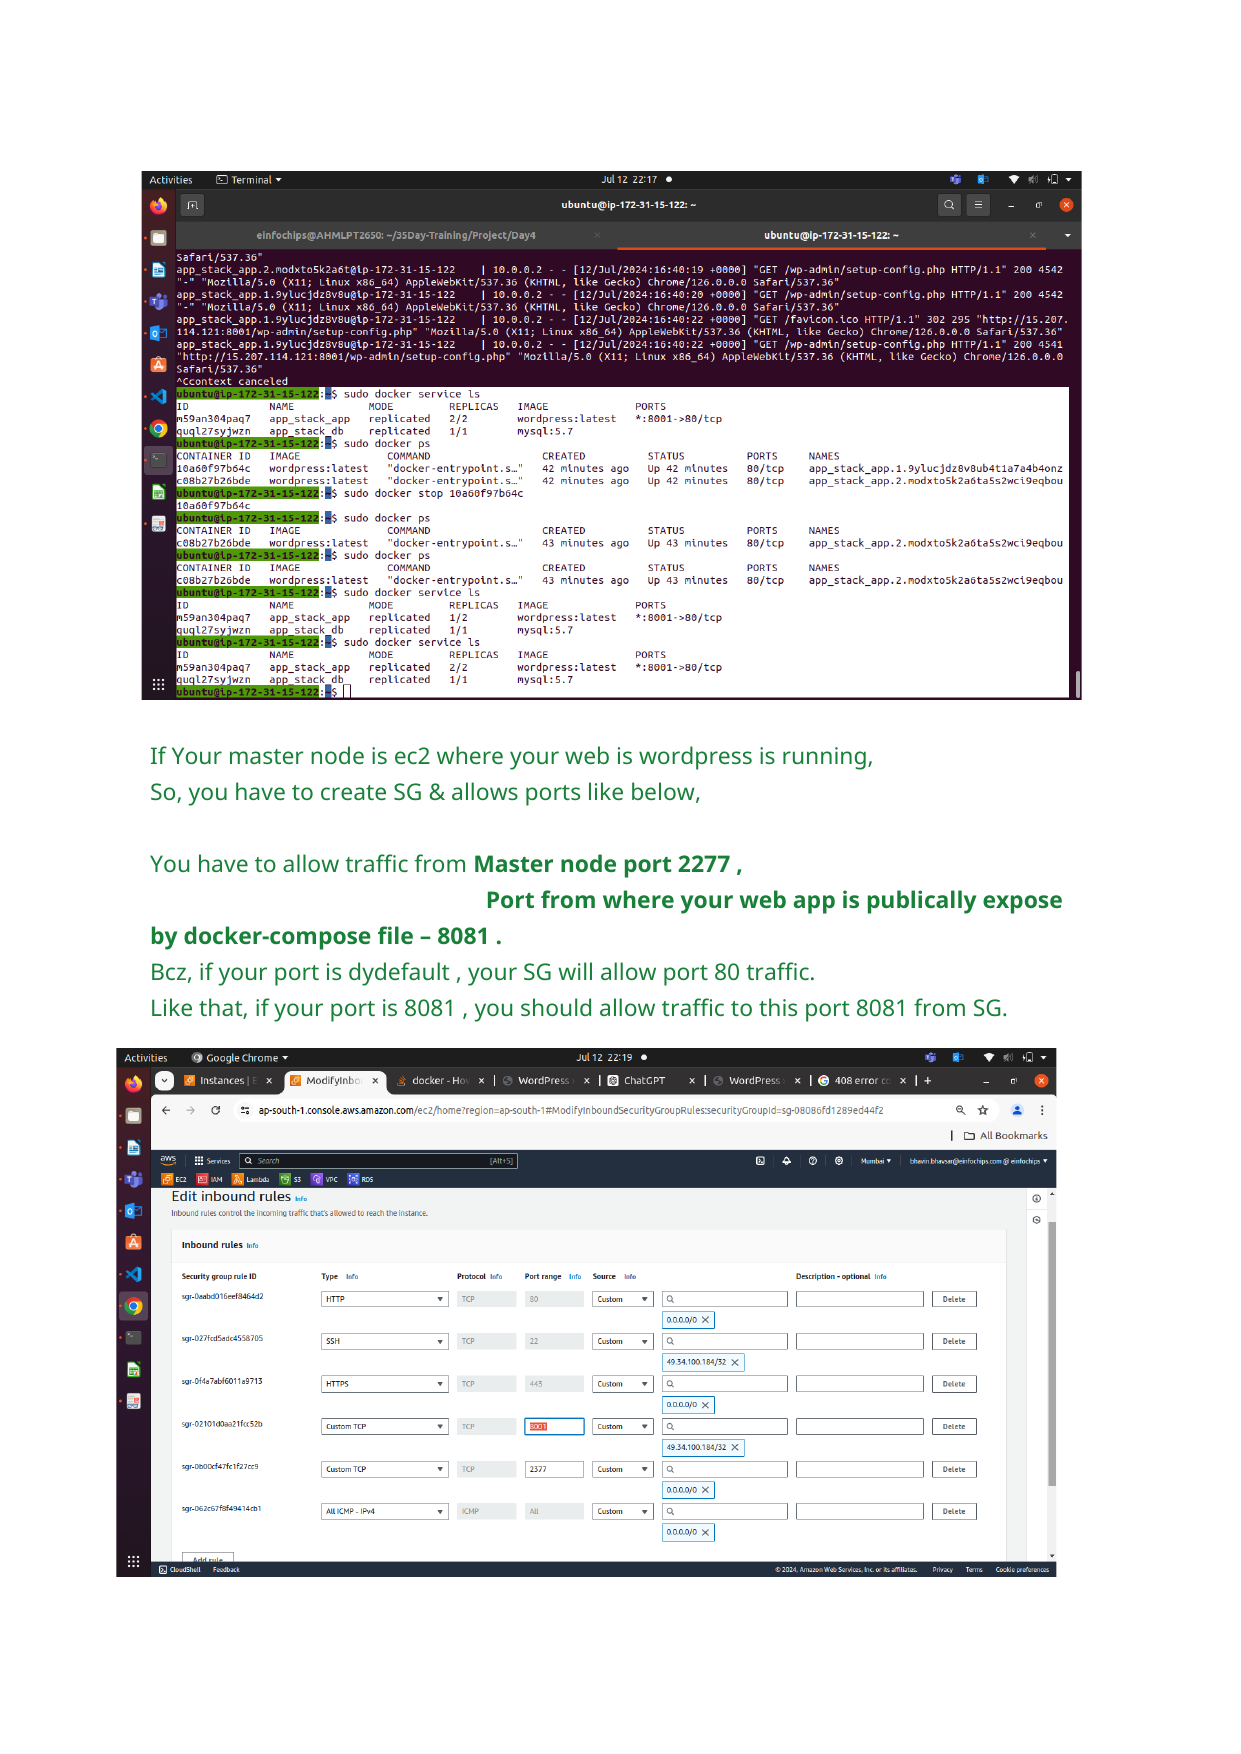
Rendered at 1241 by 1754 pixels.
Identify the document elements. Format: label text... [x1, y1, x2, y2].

text So, you have to create SG & allows ports like below, [150, 776, 1090, 807]
picture [141, 171, 1082, 700]
text If Your master node is ec2 where your web is wordpress is running, [150, 740, 1090, 771]
text Port from where your web app is publically expose by docker-compose file – 8081 . [150, 884, 1090, 951]
text Bcz, if your port is dydefault , your SG will allow port 80 traffic. Like that, if your port is 8081 , you should allow traffic to this port 8081 from SG. [150, 956, 1090, 1023]
text You have to allow traffic from Master node port 2277 , [150, 848, 1090, 879]
picture [116, 1048, 1057, 1577]
